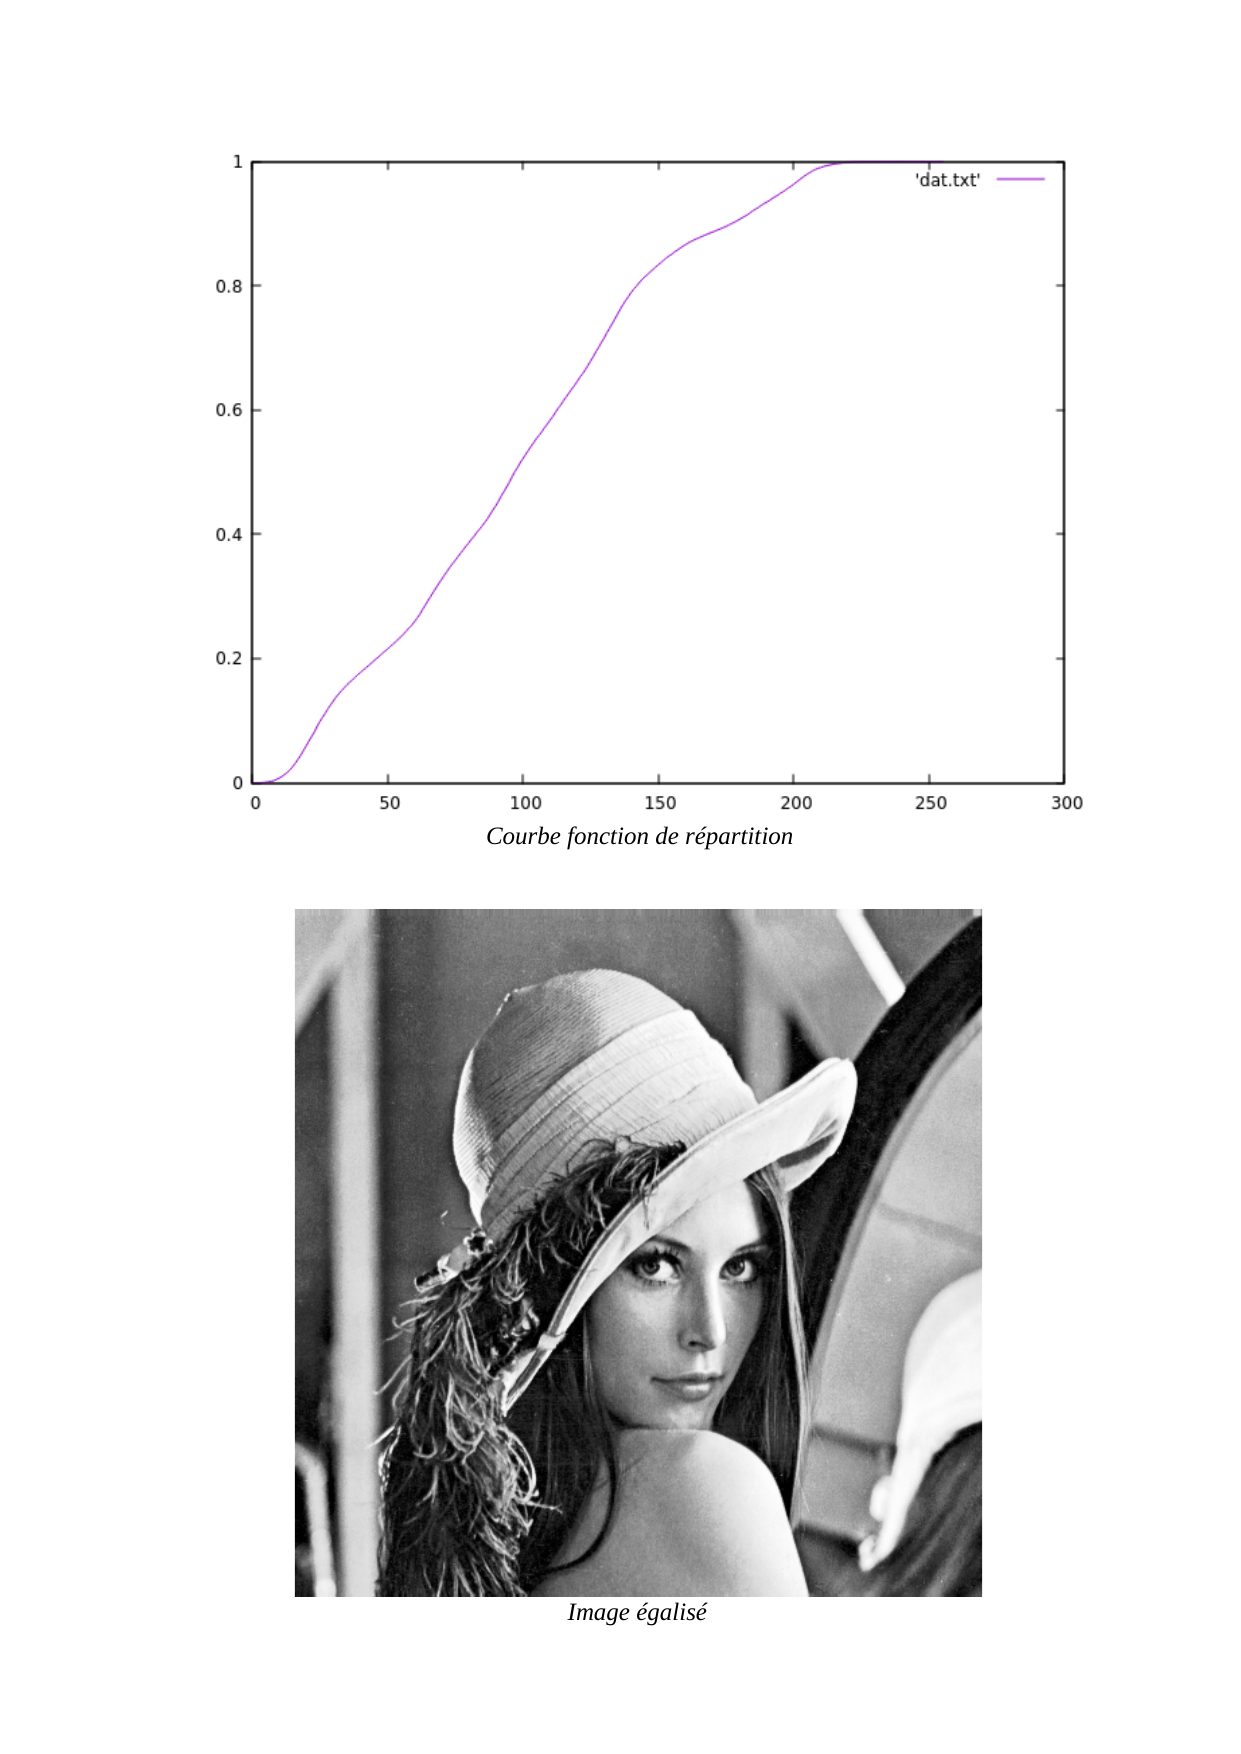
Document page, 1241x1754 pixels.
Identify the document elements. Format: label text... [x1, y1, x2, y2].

picture [187, 142, 1094, 822]
picture [294, 909, 983, 1597]
text Image égalisé [295, 1597, 982, 1626]
text Courbe fonction de répartition [188, 822, 1094, 850]
